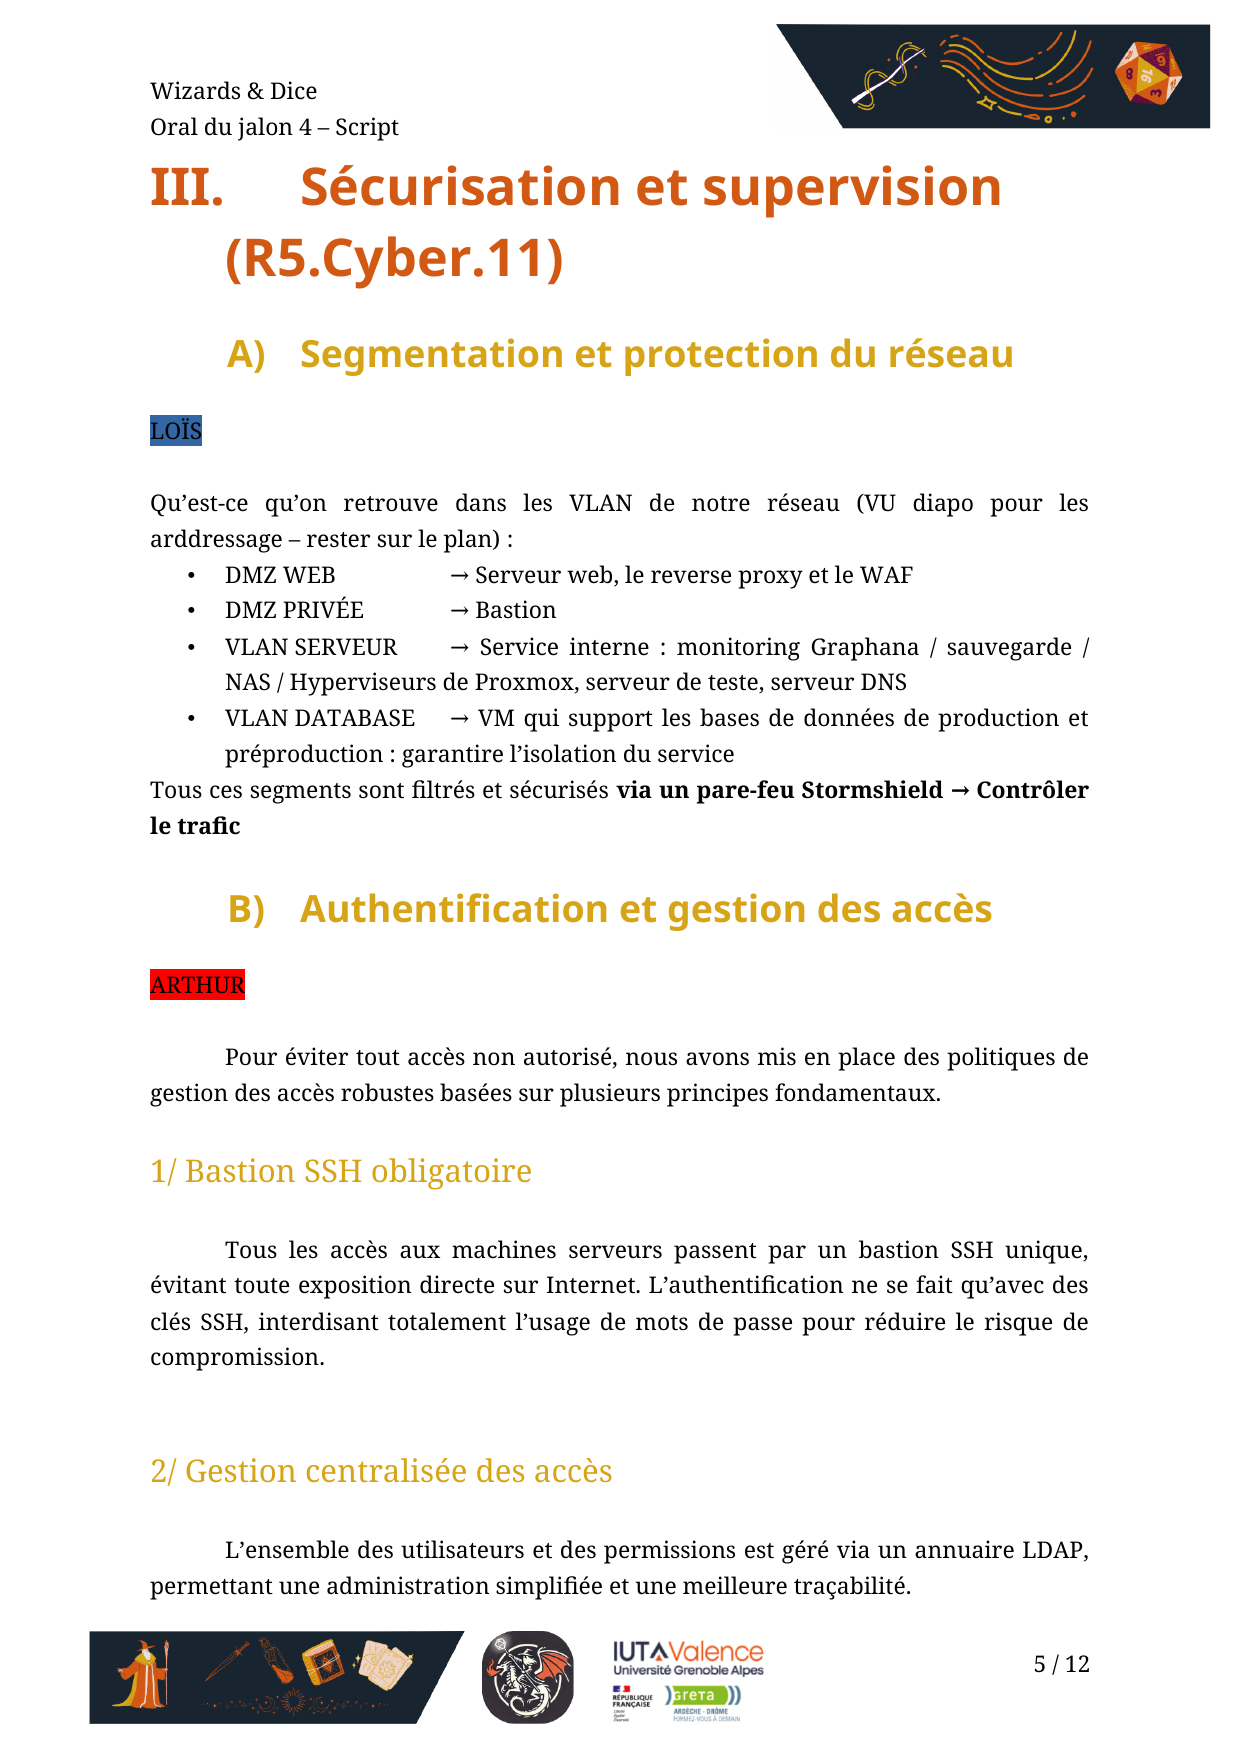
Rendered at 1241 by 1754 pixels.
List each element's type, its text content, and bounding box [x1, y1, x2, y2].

text ARTHUR [150, 969, 1090, 1000]
text Qu’est-ce qu’on retrouve dans les VLAN de notre réseau (VU diapo pour les arddressage – rester sur le plan) : [150, 487, 1090, 554]
list DMZ PRIVÉE → Bastion [187, 594, 1090, 626]
list VLAN DATABASE → VM qui support les bases de données de production et préproduction : garantire l’isolation du service [187, 702, 1090, 769]
text L’ensemble des utilisateurs et des permissions est géré via un annuaire LDAP, permettant une administration simplifiée et une meilleure traçabilité. [150, 1534, 1090, 1601]
list VLAN SERVEUR → Service interne : monitoring Graphana / sauvegarde / NAS / Hyperviseurs de Proxmox, serveur de teste, serveur DNS [187, 630, 1090, 698]
text LOÏS [150, 415, 1090, 446]
subtitle Authentification et gestion des accès [227, 882, 1090, 933]
subtitle Bastion SSH obligatoire [150, 1149, 1090, 1191]
picture [771, 21, 1218, 131]
text Tous ces segments sont filtrés et sécurisés via un pare-feu Stormshield → Contrôler le trafic [150, 774, 1090, 841]
subtitle Segmentation et protection du réseau [227, 328, 1090, 379]
text Pour éviter tout accès non autorisé, nous avons mis en place des politiques de gestion des accès robustes basées sur plusieurs principes fondamentaux. [150, 1041, 1090, 1108]
subtitle Gestion centralisée des accès [150, 1449, 1090, 1492]
text Tous les accès aux machines serveurs passent par un bastion SSH unique, évitant toute exposition directe sur Internet. L’authentification ne se fait qu’avec des clés SSH, interdisant totalement l’usage de mots de passe pour réduire le risque de compromission. [150, 1233, 1090, 1373]
subtitle Sécurisation et supervision (R5.Cyber.11) [150, 150, 1090, 292]
picture [81, 1620, 788, 1733]
list DMZ WEB → Serveur web, le reverse proxy et le WAF [187, 558, 1090, 590]
